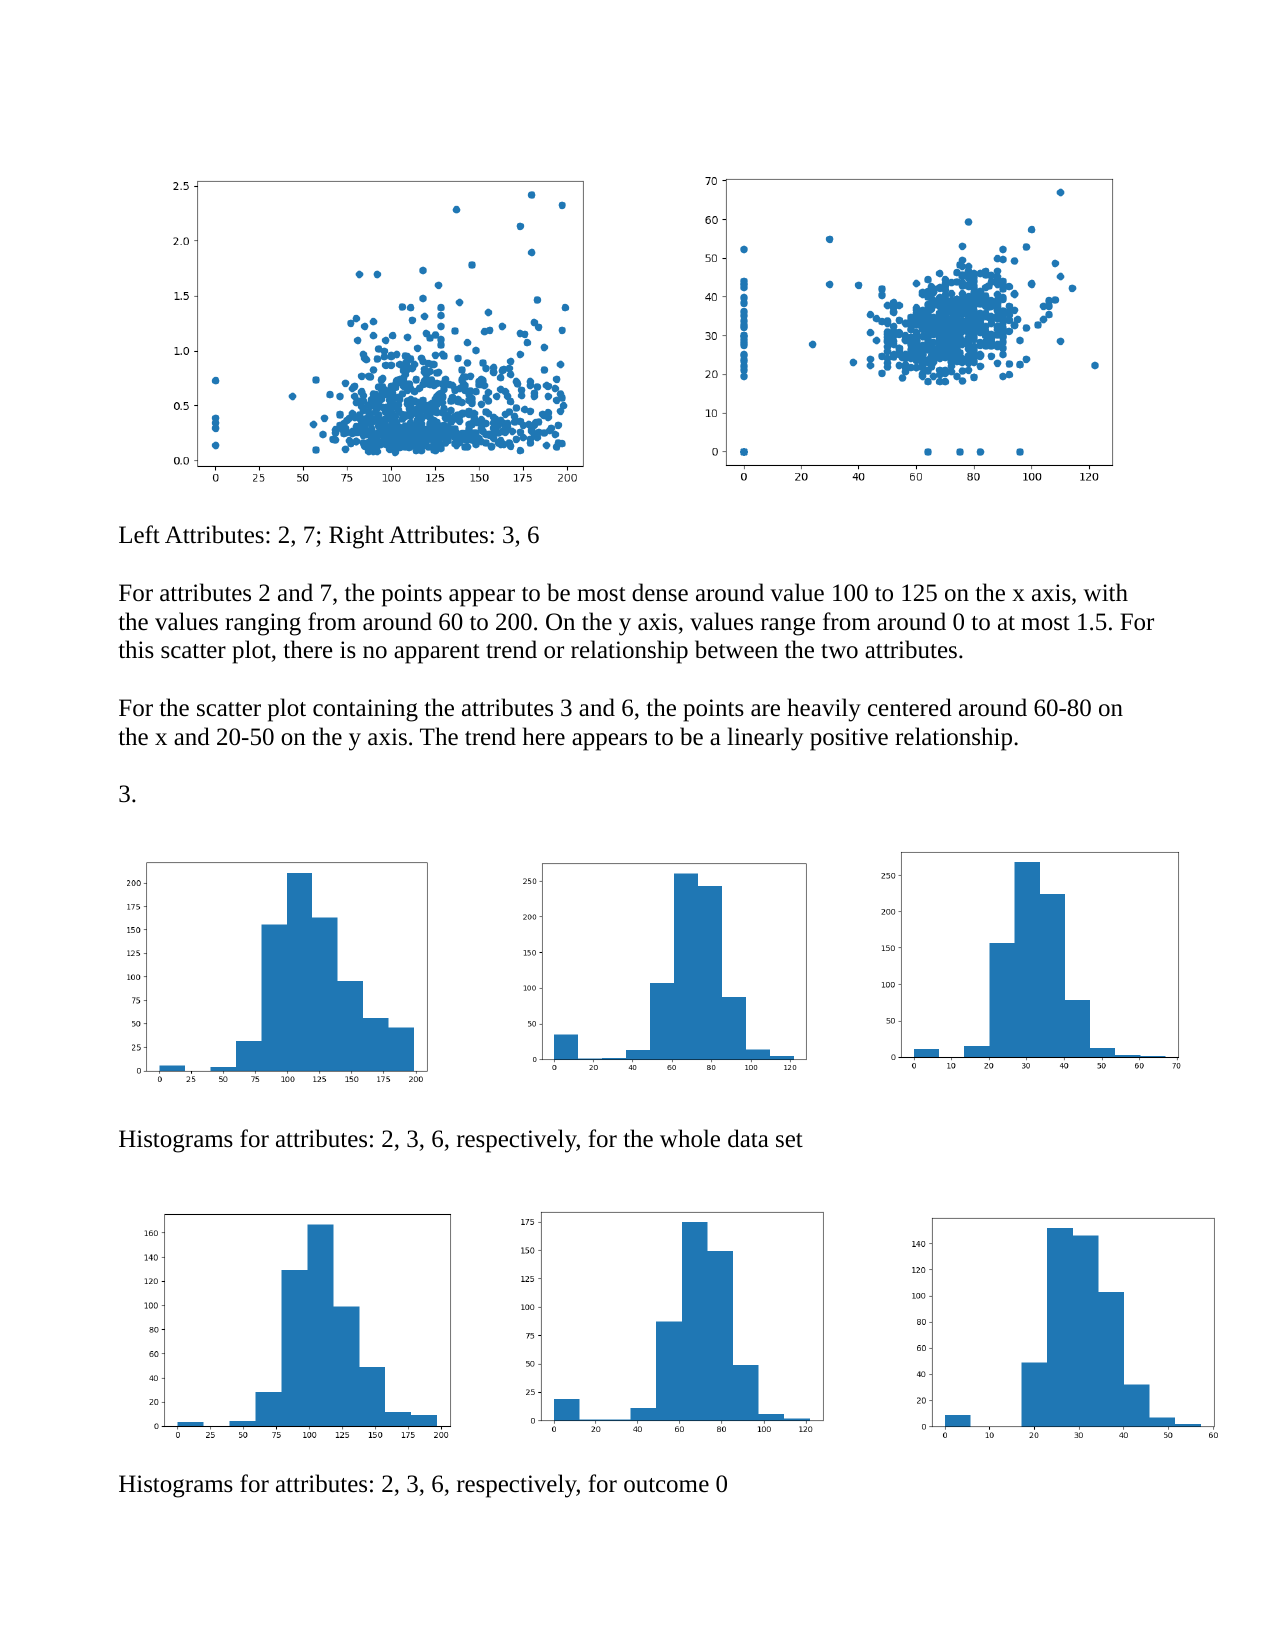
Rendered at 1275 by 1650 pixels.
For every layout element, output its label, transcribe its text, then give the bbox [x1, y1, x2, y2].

picture [499, 833, 840, 1087]
text Histograms for attributes: 2, 3, 6, respectively, for the whole data set [118, 1124, 1157, 1153]
text Histograms for attributes: 2, 3, 6, respectively, for outcome 0 [118, 1469, 1157, 1498]
picture [101, 830, 463, 1100]
text For the scatter plot containing the attributes 3 and 6, the points are heavily centered around 60-80 on the x and 20-50 on the y axis. The trend here appears to be a linearly positive relationship. [118, 693, 1157, 751]
text 3. [118, 779, 1157, 808]
picture [135, 137, 632, 506]
text For attributes 2 and 7, the points appear to be most dense around value 100 to 125 on the x axis, with the values ranging from around 60 to 200. On the y axis, values range from around 0 to at most 1.5. For this scatter plot, there is no apparent trend or relationship between the two attributes. [118, 578, 1157, 664]
text Left Attributes: 2, 7; Right Attributes: 3, 6 [118, 348, 1157, 549]
picture [663, 134, 1162, 505]
picture [856, 820, 1214, 1086]
picture [118, 1181, 487, 1456]
picture [886, 1185, 1250, 1456]
picture [495, 1180, 858, 1450]
